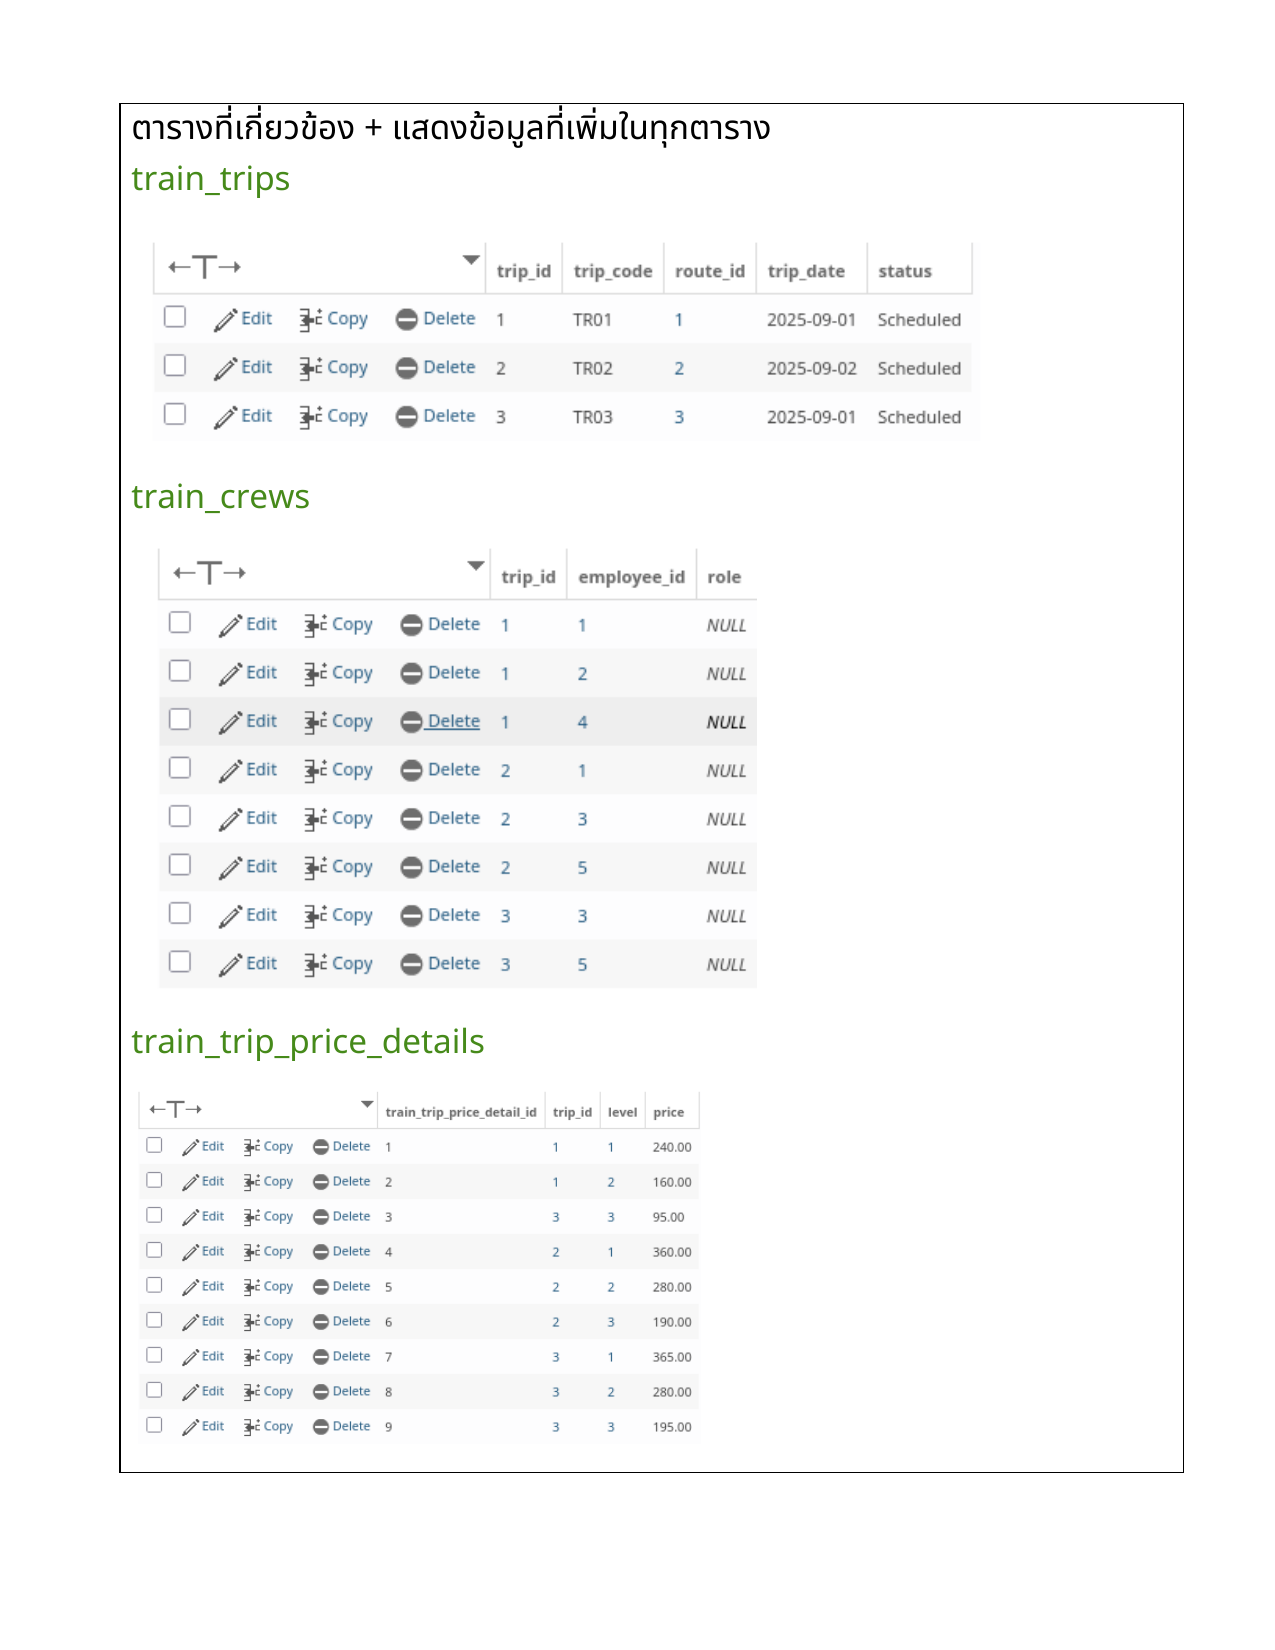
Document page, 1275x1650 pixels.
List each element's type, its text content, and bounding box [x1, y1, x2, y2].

picture [152, 538, 757, 993]
table_header ตารางที่เกี่ยวข้อง + แสดงข้อมูลที่เพิ่มในทุกตาราง train_trips train_crews train_trip_price_details [121, 104, 1183, 1472]
picture [147, 232, 981, 444]
picture [134, 1085, 701, 1444]
